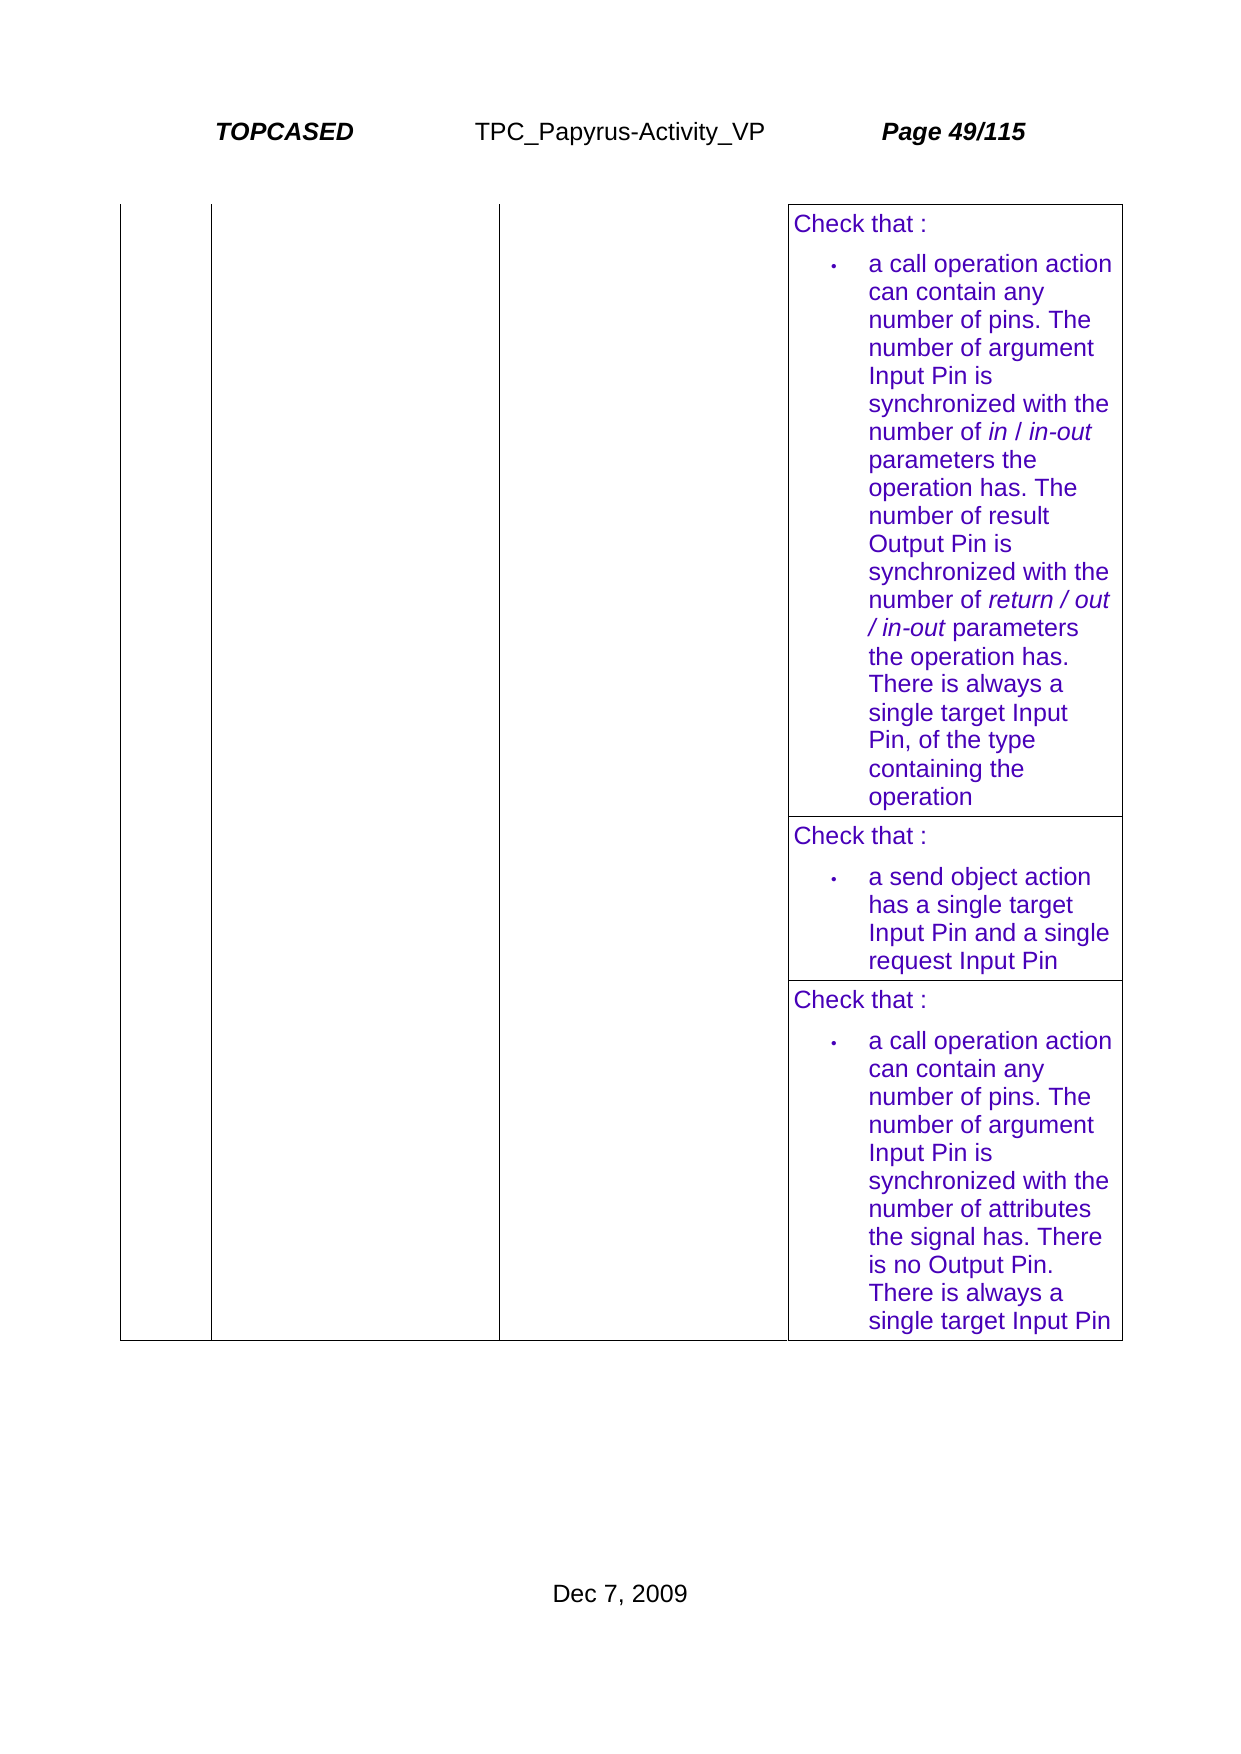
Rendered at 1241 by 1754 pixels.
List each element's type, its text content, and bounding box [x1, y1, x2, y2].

table_cell Check that : a call operation action can contain any number of pins. The number of argument Input Pin is synchronized with the number of in / in-out parameters the operation has. The number of result Output Pin is synchronized with the number of return / out / in-out parameters the operation has. There is always a single target Input Pin, of the type containing the operation [789, 205, 1122, 816]
table_cell Check that : a send object action has a single target Input Pin and a single request Input Pin [789, 817, 1122, 980]
table_cell [121, 204, 211, 1340]
table_cell [500, 204, 787, 1340]
table_cell [212, 204, 499, 1340]
table_cell Check that : a call operation action can contain any number of pins. The number of argument Input Pin is synchronized with the number of attributes the signal has. There is no Output Pin. There is always a single target Input Pin [789, 981, 1122, 1340]
